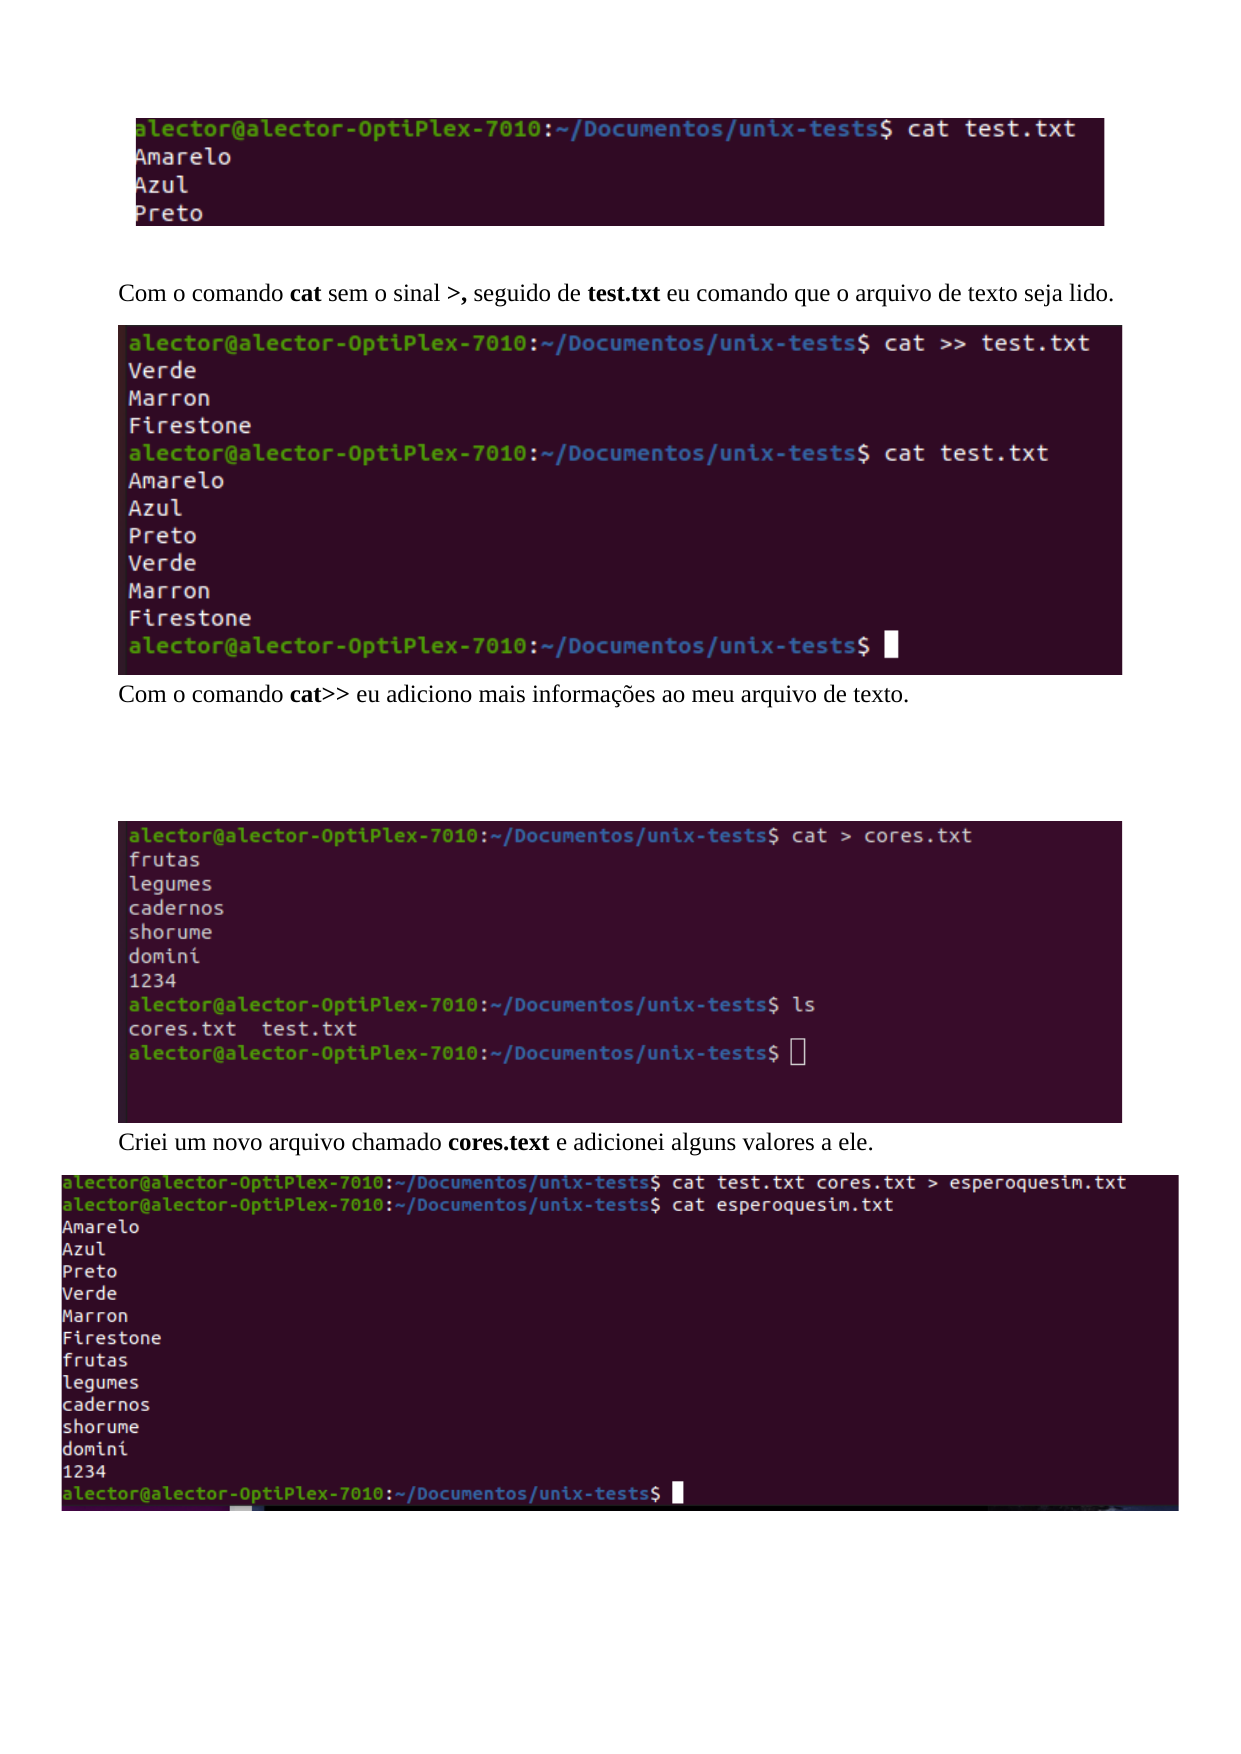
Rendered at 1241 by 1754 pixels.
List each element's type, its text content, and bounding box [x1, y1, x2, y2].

picture [118, 325, 1123, 675]
picture [61, 1175, 1179, 1511]
picture [135, 118, 1105, 226]
text Criei um novo arquivo chamado cores.text e adicionei alguns valores a ele. [118, 1123, 1122, 1156]
text Com o comando cat>> eu adiciono mais informações ao meu arquivo de texto. [118, 675, 1122, 708]
picture [118, 821, 1123, 1123]
text Com o comando cat sem o sinal >, seguido de test.txt eu comando que o arquivo de texto seja lido. [118, 278, 1122, 307]
